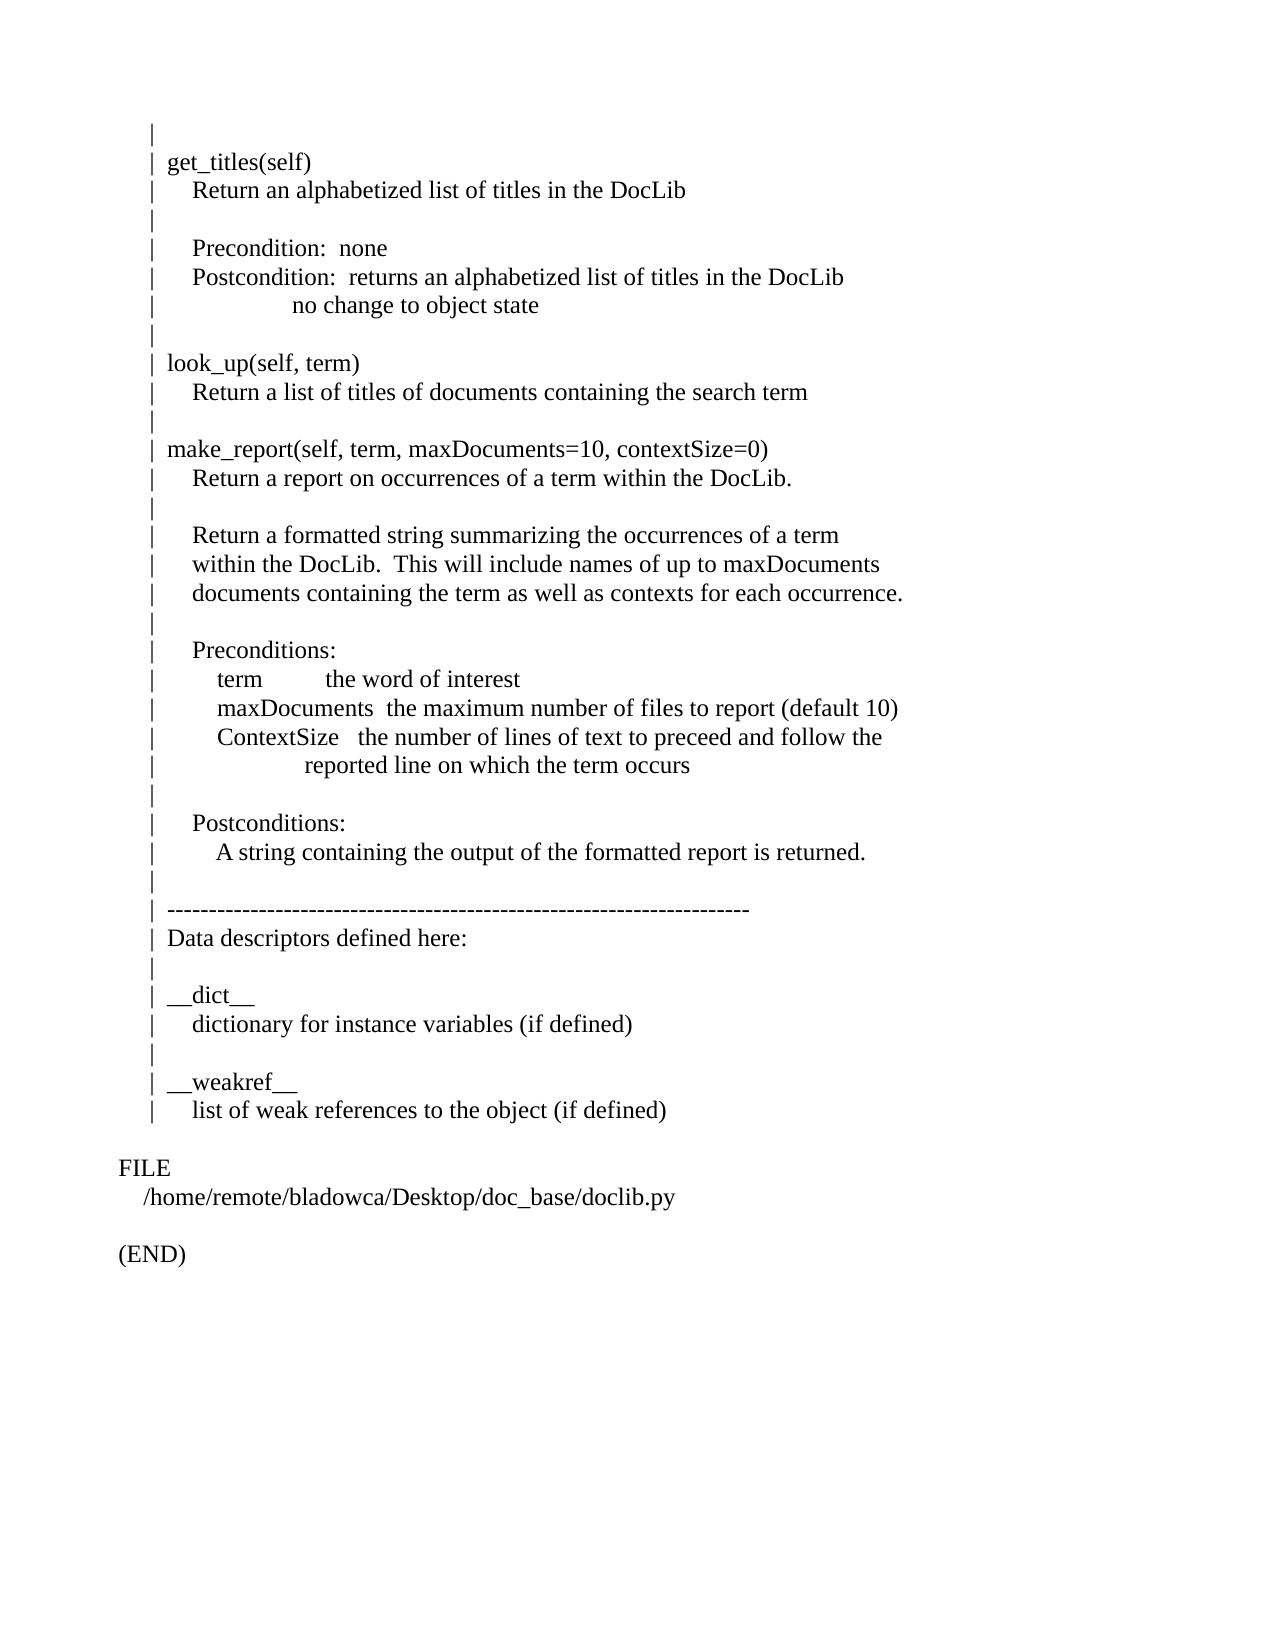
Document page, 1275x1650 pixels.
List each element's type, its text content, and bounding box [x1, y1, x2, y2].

text | documents containing the term as well as contexts for each occurrence. [118, 578, 1157, 607]
text | ContextSize the number of lines of text to preceed and follow the [118, 722, 1157, 751]
text | [118, 406, 1157, 434]
text | [118, 1038, 1157, 1067]
text | ---------------------------------------------------------------------- [118, 894, 1157, 923]
text | Return a list of titles of documents containing the search term [118, 377, 1157, 406]
text | [118, 319, 1157, 348]
text | Data descriptors defined here: [118, 923, 1157, 952]
text | no change to object state [118, 291, 1157, 319]
text | [118, 607, 1157, 636]
text | get_titles(self) [118, 147, 1157, 176]
text /home/remote/bladowca/Desktop/doc_base/doclib.py [118, 1182, 1157, 1211]
text FILE [118, 1153, 1157, 1182]
text | Postconditions: [118, 808, 1157, 837]
text | A string containing the output of the formatted report is returned. [118, 837, 1157, 866]
text | __dict__ [118, 981, 1157, 1009]
text | [118, 866, 1157, 894]
text | list of weak references to the object (if defined) [118, 1096, 1157, 1124]
text | [118, 779, 1157, 808]
text (END) [118, 1239, 1157, 1268]
text | term the word of interest [118, 664, 1157, 693]
text | Return a formatted string summarizing the occurrences of a term [118, 521, 1157, 549]
text | within the DocLib. This will include names of up to maxDocuments [118, 549, 1157, 578]
text | [118, 952, 1157, 981]
text | __weakref__ [118, 1067, 1157, 1096]
text | make_report(self, term, maxDocuments=10, contextSize=0) [118, 434, 1157, 463]
text | Preconditions: [118, 636, 1157, 664]
text | Return a report on occurrences of a term within the DocLib. [118, 463, 1157, 492]
text | Postcondition: returns an alphabetized list of titles in the DocLib [118, 262, 1157, 291]
text | dictionary for instance variables (if defined) [118, 1009, 1157, 1038]
text | Return an alphabetized list of titles in the DocLib [118, 176, 1157, 204]
text | [118, 118, 1157, 147]
text | Precondition: none [118, 233, 1157, 262]
text | [118, 492, 1157, 521]
text | reported line on which the term occurs [118, 751, 1157, 779]
text | maxDocuments the maximum number of files to report (default 10) [118, 693, 1157, 722]
text | [118, 204, 1157, 233]
text | look_up(self, term) [118, 348, 1157, 377]
